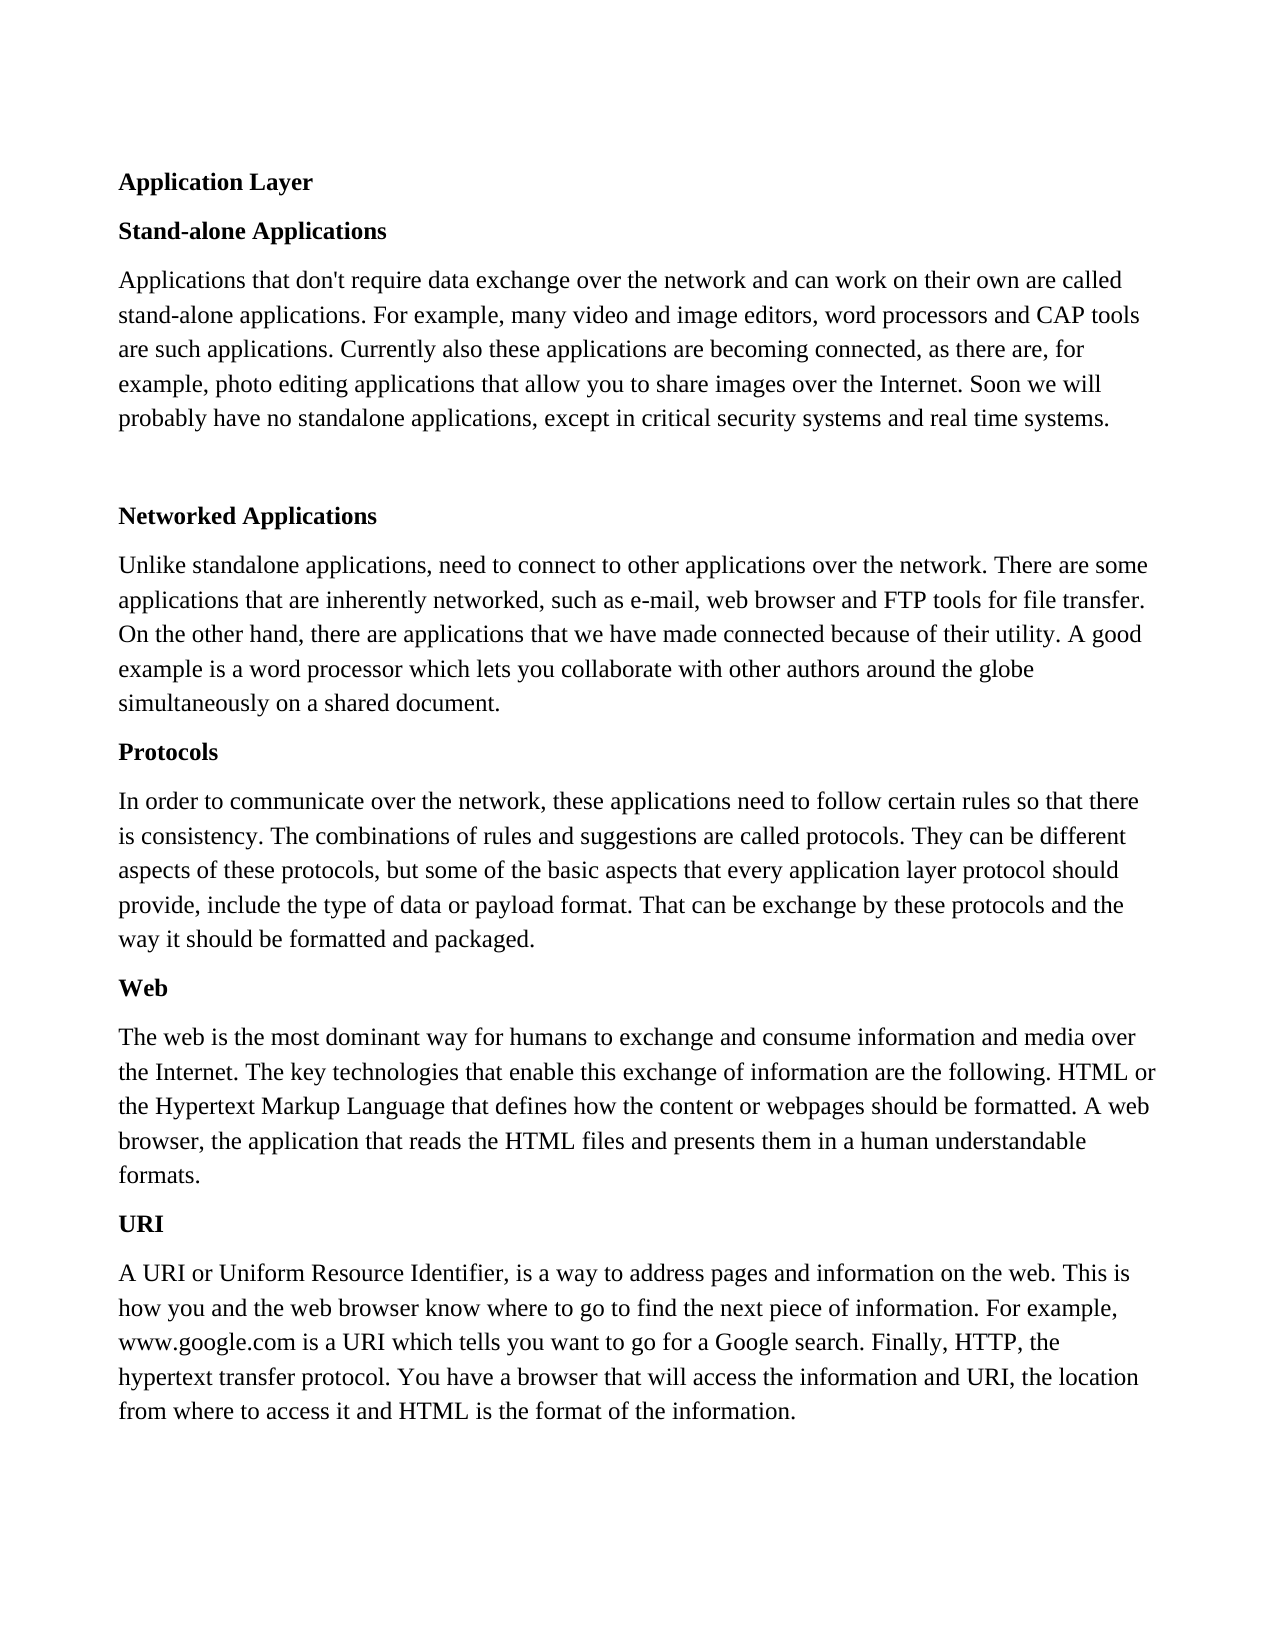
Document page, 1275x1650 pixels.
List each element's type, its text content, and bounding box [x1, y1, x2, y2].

text Networked Applications [118, 501, 1157, 530]
text Application Layer [118, 167, 1157, 196]
text Protocols [118, 737, 1157, 766]
text URI [118, 1209, 1157, 1238]
text A URI or Uniform Resource Identifier, is a way to address pages and information on the web. This is how you and the web browser know where to go to find the next piece of information. For example, www.google.com is a URI which tells you want to go for a Google search. Finally, HTTP, the hypertext transfer protocol. You have a browser that will access the information and URI, the location from where to access it and HTML is the format of the information. [118, 1258, 1157, 1425]
text In order to communicate over the network, these applications need to follow certain rules so that there is consistency. The combinations of rules and suggestions are called protocols. They can be different aspects of these protocols, but some of the basic aspects that every application layer protocol should provide, include the type of data or payload format. That can be exchange by these protocols and the way it should be formatted and packaged. [118, 786, 1157, 953]
text Web [118, 973, 1157, 1002]
text Stand-alone Applications [118, 216, 1157, 245]
text Unlike standalone applications, need to connect to other applications over the network. There are some applications that are inherently networked, such as e-mail, web browser and FTP tools for file transfer. On the other hand, there are applications that we have made connected because of their utility. A good example is a word processor which lets you collaborate with other authors around the globe simultaneously on a shared document. [118, 550, 1157, 717]
text Applications that don't require data exchange over the network and can work on their own are called stand-alone applications. For example, many video and image editors, word processors and CAP tools are such applications. Currently also these applications are becoming connected, as there are, for example, photo editing applications that allow you to share images over the Internet. Soon we will probably have no standalone applications, except in critical security systems and real time systems. [118, 265, 1157, 432]
text The web is the most dominant way for humans to exchange and consume information and media over the Internet. The key technologies that enable this exchange of information are the following. HTML or the Hypertext Markup Language that defines how the content or webpages should be formatted. A web browser, the application that reads the HTML files and presents them in a human understandable formats. [118, 1022, 1157, 1189]
